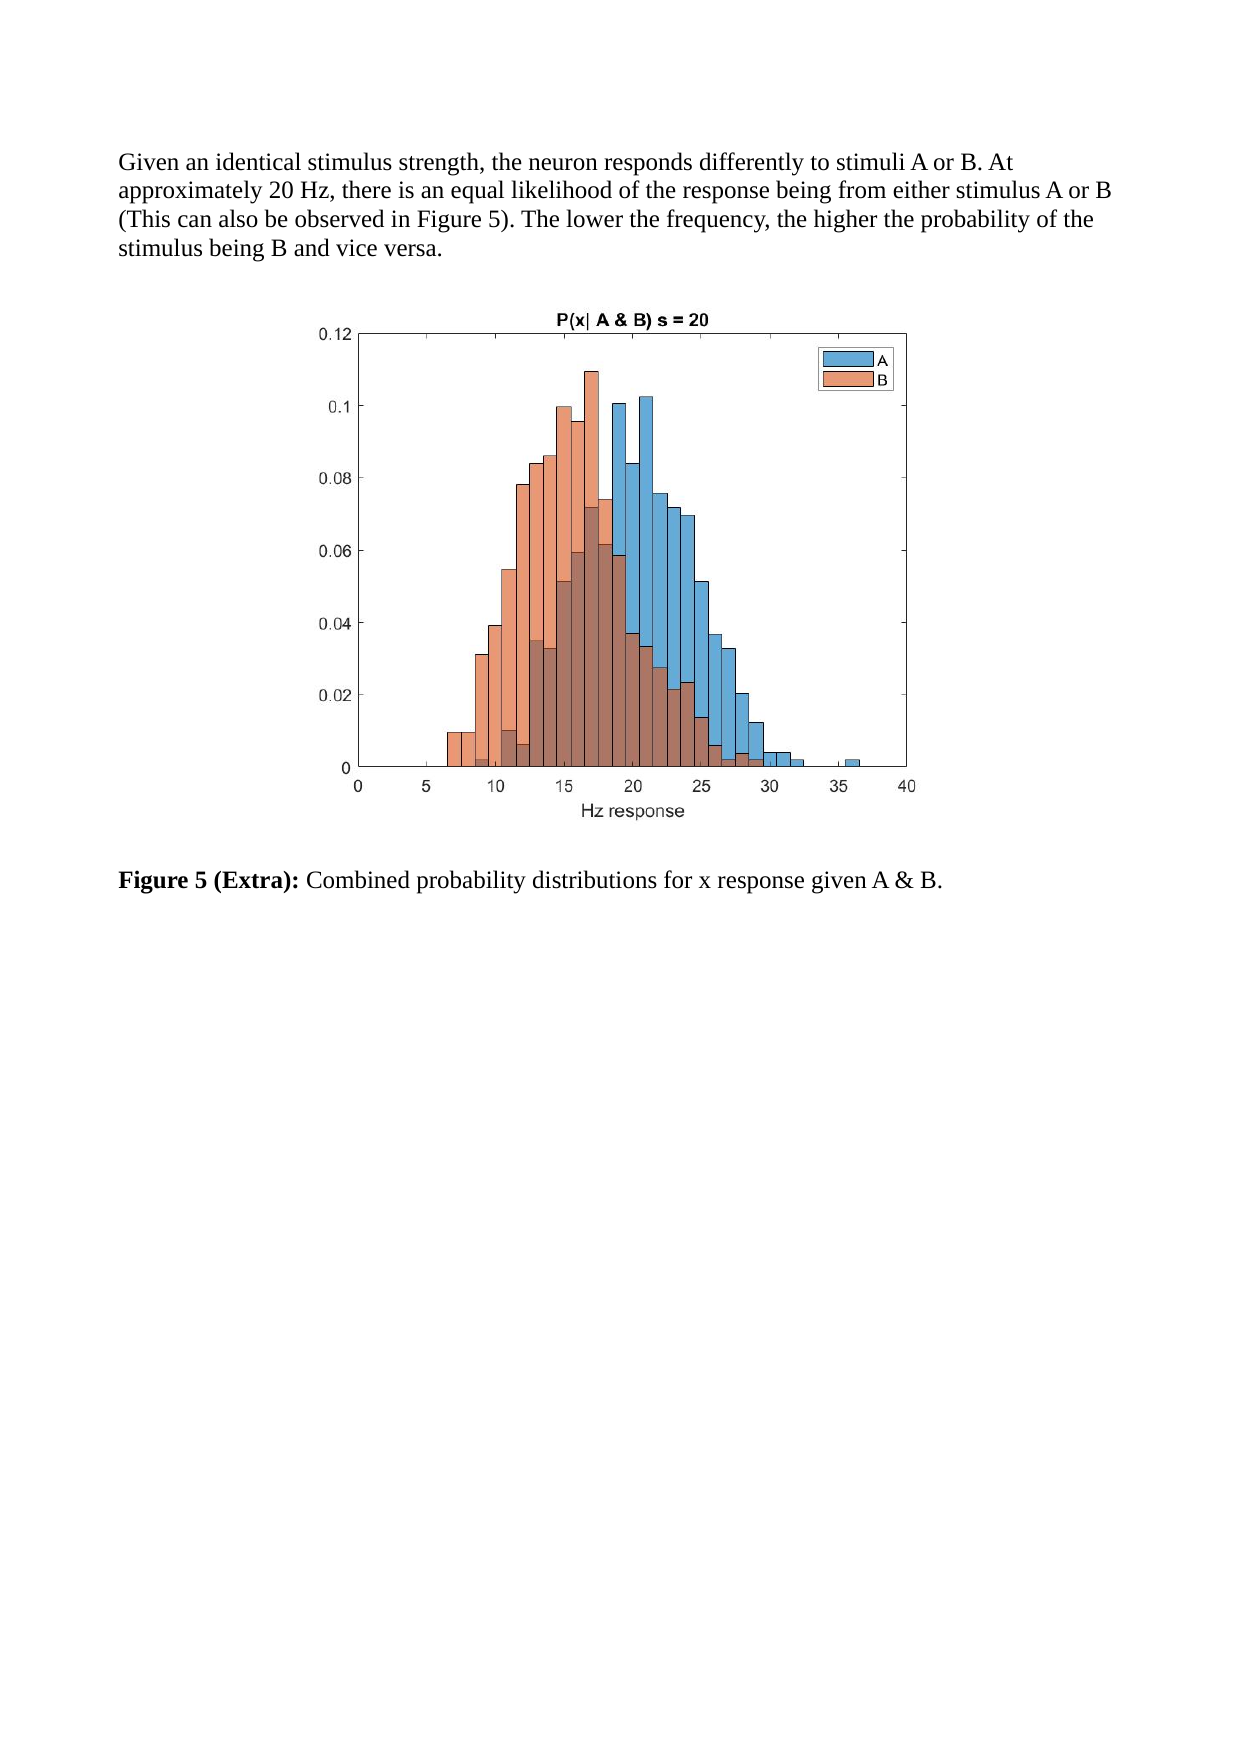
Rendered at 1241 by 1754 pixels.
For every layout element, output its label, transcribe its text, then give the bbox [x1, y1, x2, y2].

text Given an identical stimulus strength, the neuron responds differently to stimuli A or B. At approximately 20 Hz, there is an equal likelihood of the response being from either stimulus A or B (This can also be observed in Figure 5). The lower the frequency, the higher the probability of the stimulus being B and vice versa. [118, 147, 1122, 262]
text Figure 5 (Extra): Combined probability distributions for x response given A & B. [118, 866, 1122, 894]
